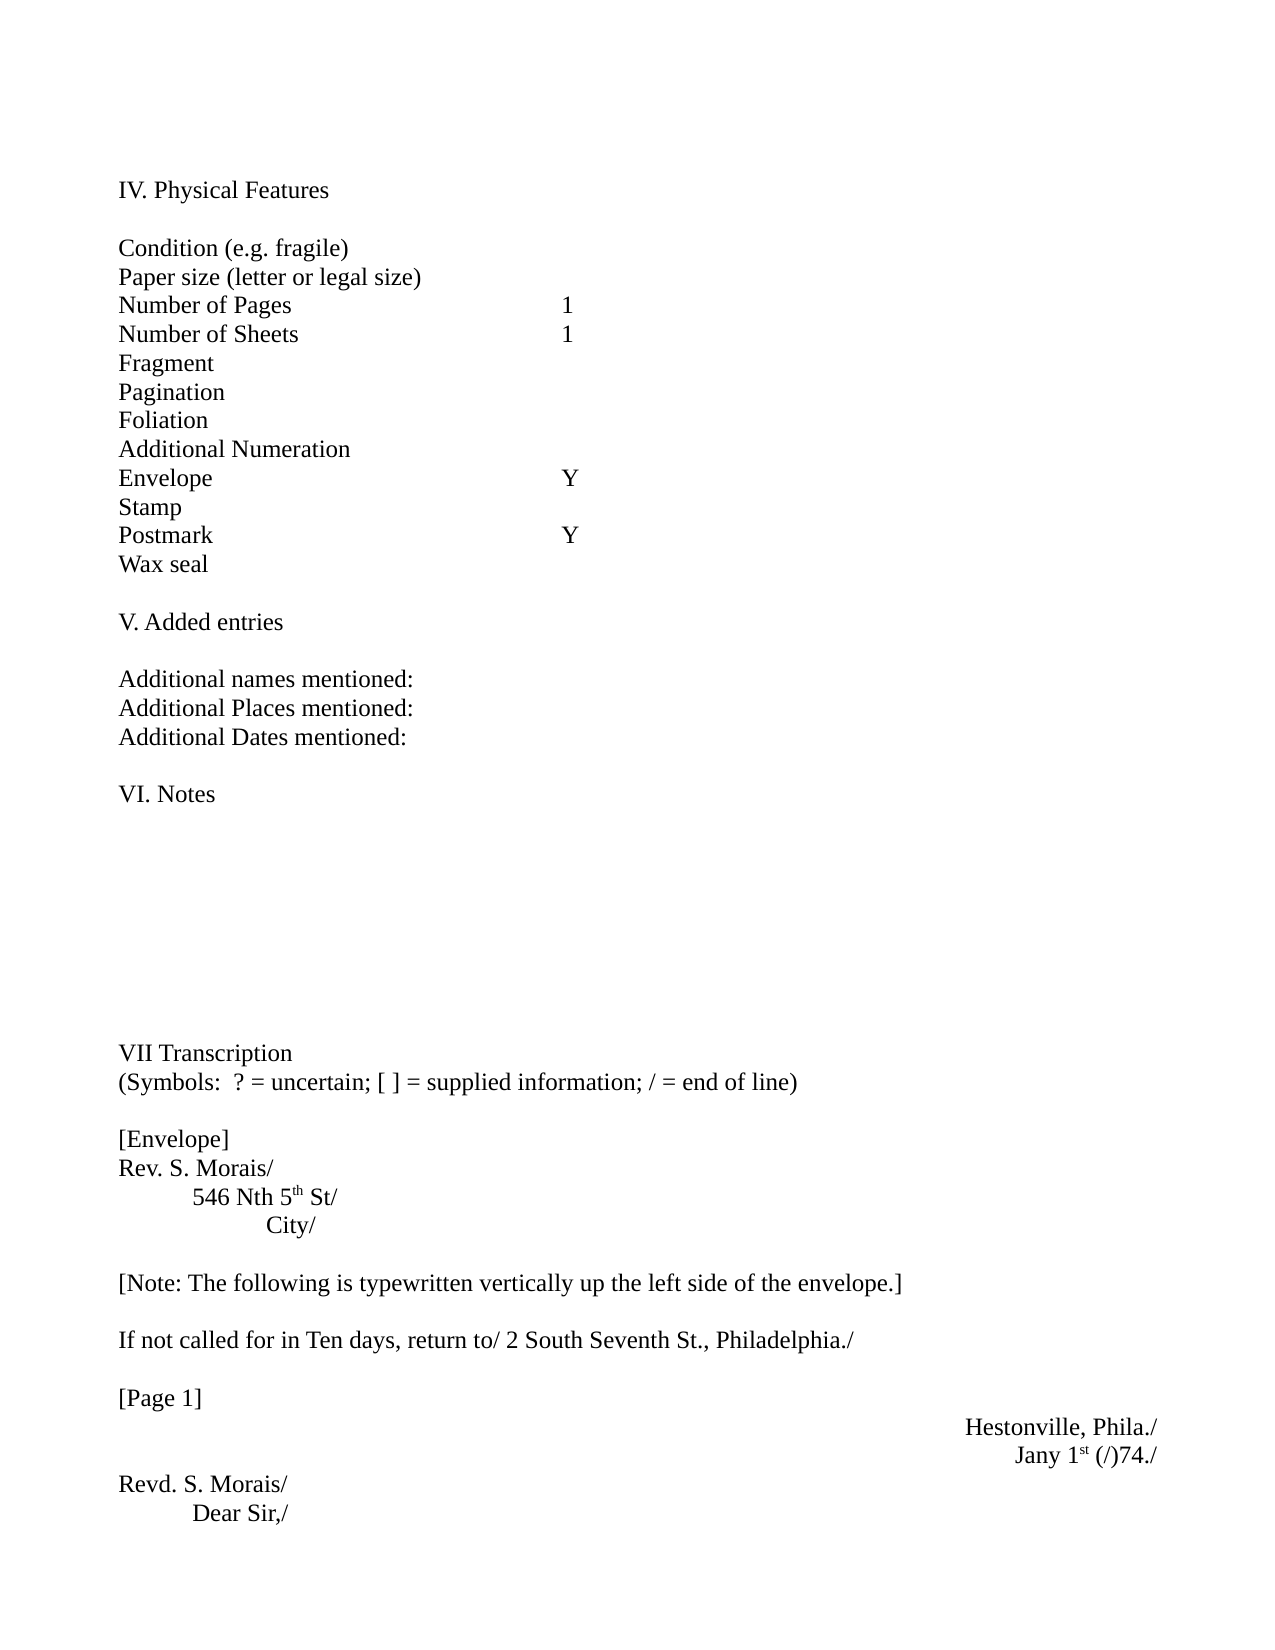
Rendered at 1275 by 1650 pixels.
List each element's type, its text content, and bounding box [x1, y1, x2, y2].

text VII Transcription [118, 1038, 1157, 1067]
text Fragment [118, 348, 1157, 377]
text Wax seal [118, 549, 1157, 578]
text [Envelope] [118, 1124, 1157, 1153]
text (Symbols: ? = uncertain; [ ] = supplied information; / = end of line) [118, 1067, 1157, 1096]
text City/ [118, 1211, 1157, 1239]
text Additional Dates mentioned: [118, 722, 1157, 751]
text Additional Numeration [118, 434, 1157, 463]
text Foliation [118, 406, 1157, 434]
text Pagination [118, 377, 1157, 406]
text Dear Sir,/ [118, 1498, 1157, 1527]
text VI. Notes [118, 779, 1157, 808]
text Hestonville, Phila./ [118, 1412, 1157, 1441]
text Rev. S. Morais/ [118, 1153, 1157, 1182]
text Condition (e.g. fragile) [118, 233, 1157, 262]
text [Note: The following is typewritten vertically up the left side of the envelope.] [118, 1268, 1157, 1297]
text Additional Places mentioned: [118, 693, 1157, 722]
text Revd. S. Morais/ [118, 1469, 1157, 1498]
text Stamp [118, 492, 1157, 521]
text Jany 1st (/)74./ [118, 1441, 1157, 1469]
text 546 Nth 5th St/ [118, 1182, 1157, 1211]
text Envelope Y [118, 463, 1157, 492]
text If not called for in Ten days, return to/ 2 South Seventh St., Philadelphia./ [118, 1326, 1157, 1354]
text IV. Physical Features [118, 176, 1157, 204]
text Number of Sheets 1 [118, 319, 1157, 348]
text Paper size (letter or legal size) [118, 262, 1157, 291]
text Number of Pages 1 [118, 291, 1157, 319]
text Postma rk Y [118, 521, 1157, 549]
text V. Added entries [118, 607, 1157, 636]
text Additional names mentioned: [118, 664, 1157, 693]
text [Page 1] [118, 1383, 1157, 1412]
